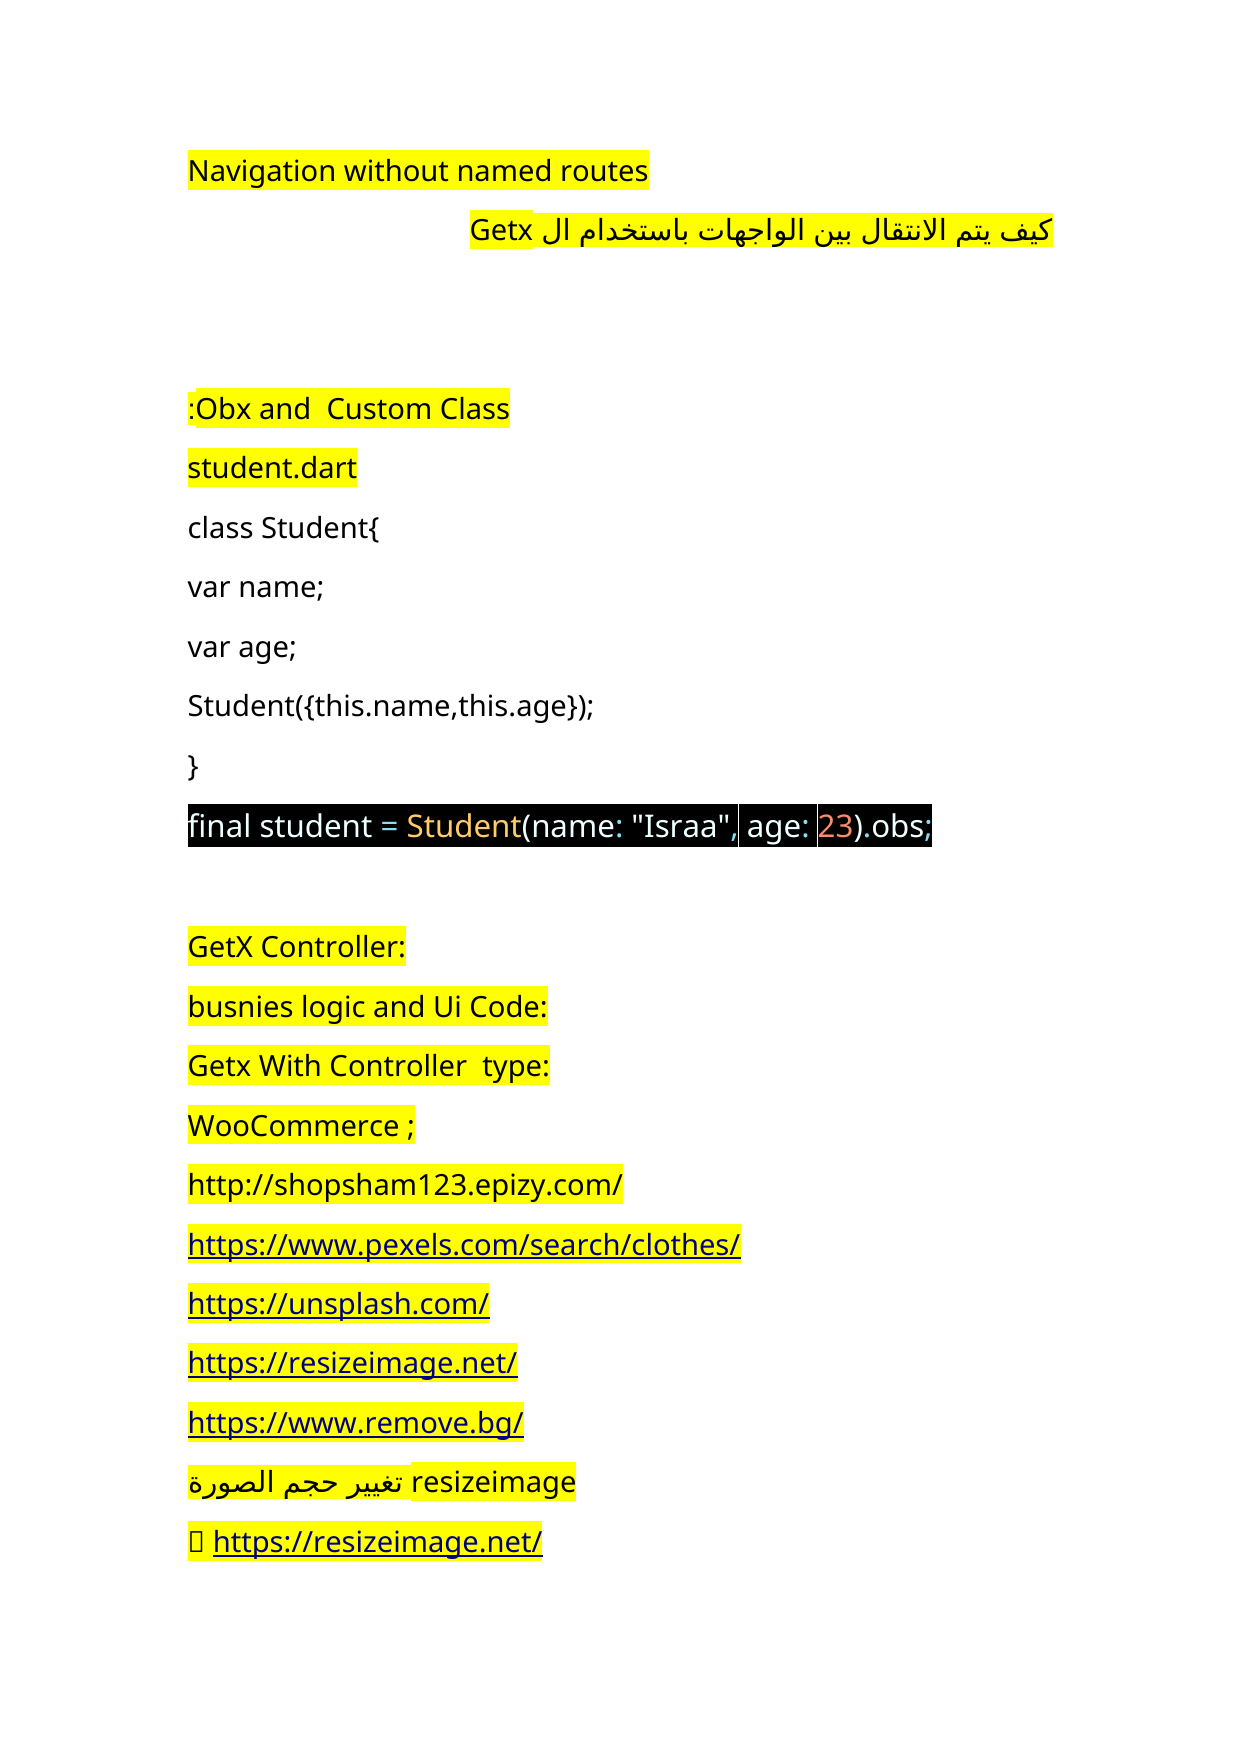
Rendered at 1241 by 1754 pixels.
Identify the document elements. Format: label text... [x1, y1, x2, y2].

text } [187, 745, 1053, 784]
text final student = Student(name: "Israa", age: 23).obs; [187, 804, 1053, 847]
text var name; [187, 566, 1053, 606]
text Obx and Custom Class: [187, 388, 1053, 428]
text https://resizeimage.net/ [187, 1343, 1053, 1382]
text busnies logic and Ui Code: [187, 986, 1053, 1026]
text https://www.remove.bg/ [187, 1402, 1053, 1442]
text Student({this.name,this.age}); [187, 685, 1053, 725]
text http://shopsham123.epizy.com/ [187, 1164, 1053, 1204]
text var age; [187, 626, 1053, 666]
text Navigation without named routes [187, 150, 1053, 190]
text student.dart [187, 447, 1053, 487]
text https://www.pexels.com/search/clothes/ [187, 1224, 1053, 1263]
text تغيير حجم الصورة resizeimage [187, 1462, 1053, 1501]
text كيف يتم الانتقال بين الواجهات باستخدام ال Getx [187, 209, 1053, 249]
text 🔗 https://resizeimage.net/ [187, 1521, 1053, 1561]
text https://unsplash.com/ [187, 1283, 1053, 1323]
text GetX Controller: [187, 926, 1053, 966]
text class Student{ [187, 507, 1053, 547]
text Getx With Controller type: [187, 1045, 1053, 1085]
text WooCommerce ; [187, 1105, 1053, 1144]
